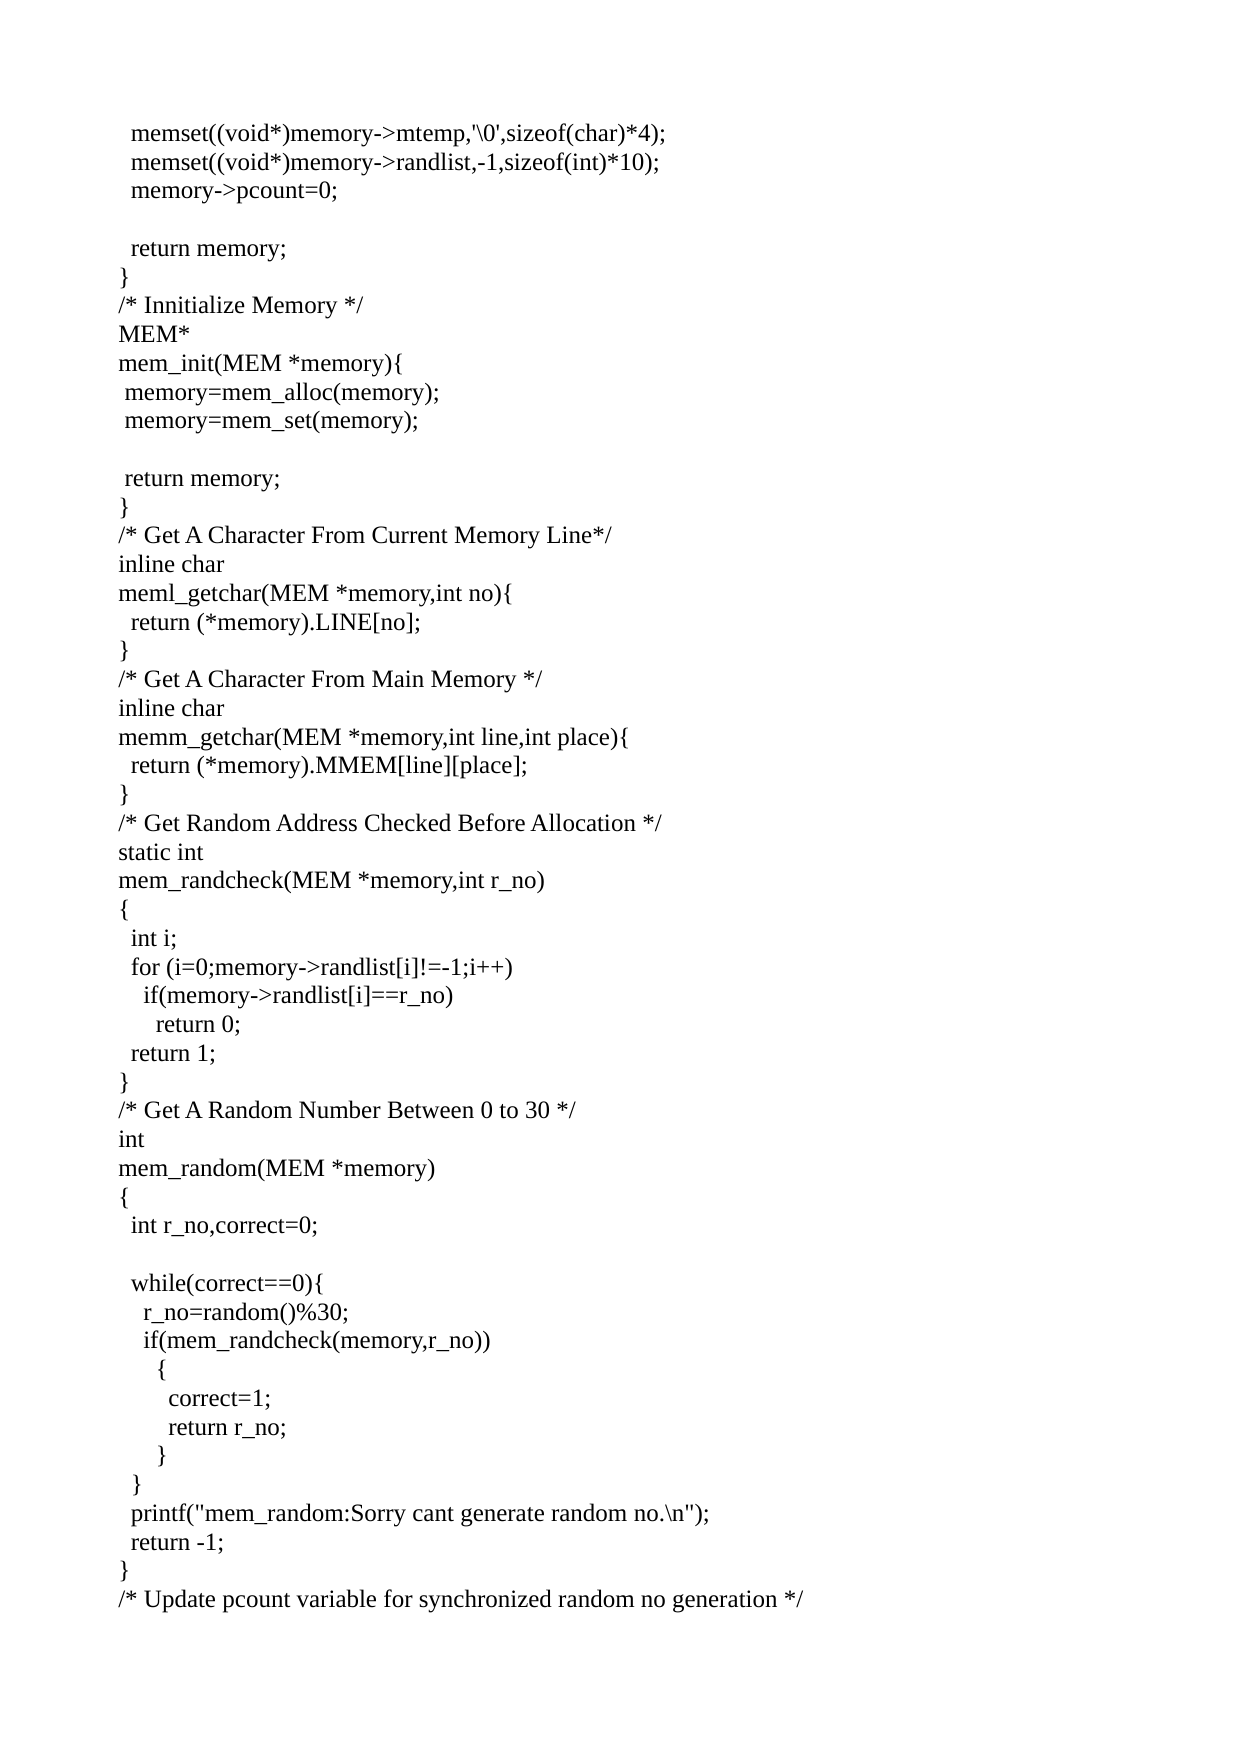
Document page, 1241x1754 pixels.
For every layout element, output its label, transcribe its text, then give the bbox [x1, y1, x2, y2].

text return (*memory).MMEM[line][place]; [118, 751, 1122, 779]
text /* Update pcount variable for synchronized random no generation */ [118, 1584, 1122, 1613]
text return 0; [118, 1009, 1122, 1038]
text return r_no; [118, 1412, 1122, 1441]
text { [118, 1354, 1122, 1383]
text static int [118, 837, 1122, 866]
text } [118, 1556, 1122, 1584]
text return memory; [118, 463, 1122, 492]
text return -1; [118, 1527, 1122, 1556]
text correct=1; [118, 1383, 1122, 1412]
text /* Get Random Address Checked Before Allocation */ [118, 808, 1122, 837]
text { [118, 1182, 1122, 1211]
text { [118, 894, 1122, 923]
text if(memory->randlist[i]==r_no) [118, 981, 1122, 1009]
text return 1; [118, 1038, 1122, 1067]
text if(mem_randcheck(memory,r_no)) [118, 1326, 1122, 1354]
text memory->pcount=0; [118, 176, 1122, 204]
text } [118, 636, 1122, 664]
text for (i=0;memory->randlist[i]!=-1;i++) [118, 952, 1122, 981]
text } [118, 492, 1122, 521]
text return memory; [118, 233, 1122, 262]
text int i; [118, 923, 1122, 952]
text MEM* [118, 319, 1122, 348]
text return (*memory).LINE[no]; [118, 607, 1122, 636]
text memm_getchar(MEM *memory,int line,int place){ [118, 722, 1122, 751]
text mem_init(MEM *memory){ [118, 348, 1122, 377]
text memory=mem_alloc(memory); [118, 377, 1122, 406]
text } [118, 1067, 1122, 1096]
text meml_getchar(MEM *memory,int no){ [118, 578, 1122, 607]
text /* Get A Random Number Between 0 to 30 */ [118, 1096, 1122, 1124]
text /* Innitialize Memory */ [118, 291, 1122, 319]
text } [118, 779, 1122, 808]
text int r_no,correct=0; [118, 1211, 1122, 1239]
text } [118, 262, 1122, 291]
text /* Get A Character From Current Memory Line*/ [118, 521, 1122, 549]
text while(correct==0){ [118, 1268, 1122, 1297]
text memset((void*)memory->randlist,-1,sizeof(int)*10); [118, 147, 1122, 176]
text memset((void*)memory->mtemp,'\0',sizeof(char)*4); [118, 118, 1122, 147]
text } [118, 1441, 1122, 1469]
text /* Get A Character From Main Memory */ [118, 664, 1122, 693]
text inline char [118, 549, 1122, 578]
text } [118, 1469, 1122, 1498]
text printf("mem_random:Sorry cant generate random no.\n"); [118, 1498, 1122, 1527]
text inline char [118, 693, 1122, 722]
text mem_random(MEM *memory) [118, 1153, 1122, 1182]
text int [118, 1124, 1122, 1153]
text memory=mem_set(memory); [118, 406, 1122, 434]
text r_no=random()%30; [118, 1297, 1122, 1326]
text mem_randcheck(MEM *memory,int r_no) [118, 866, 1122, 894]
